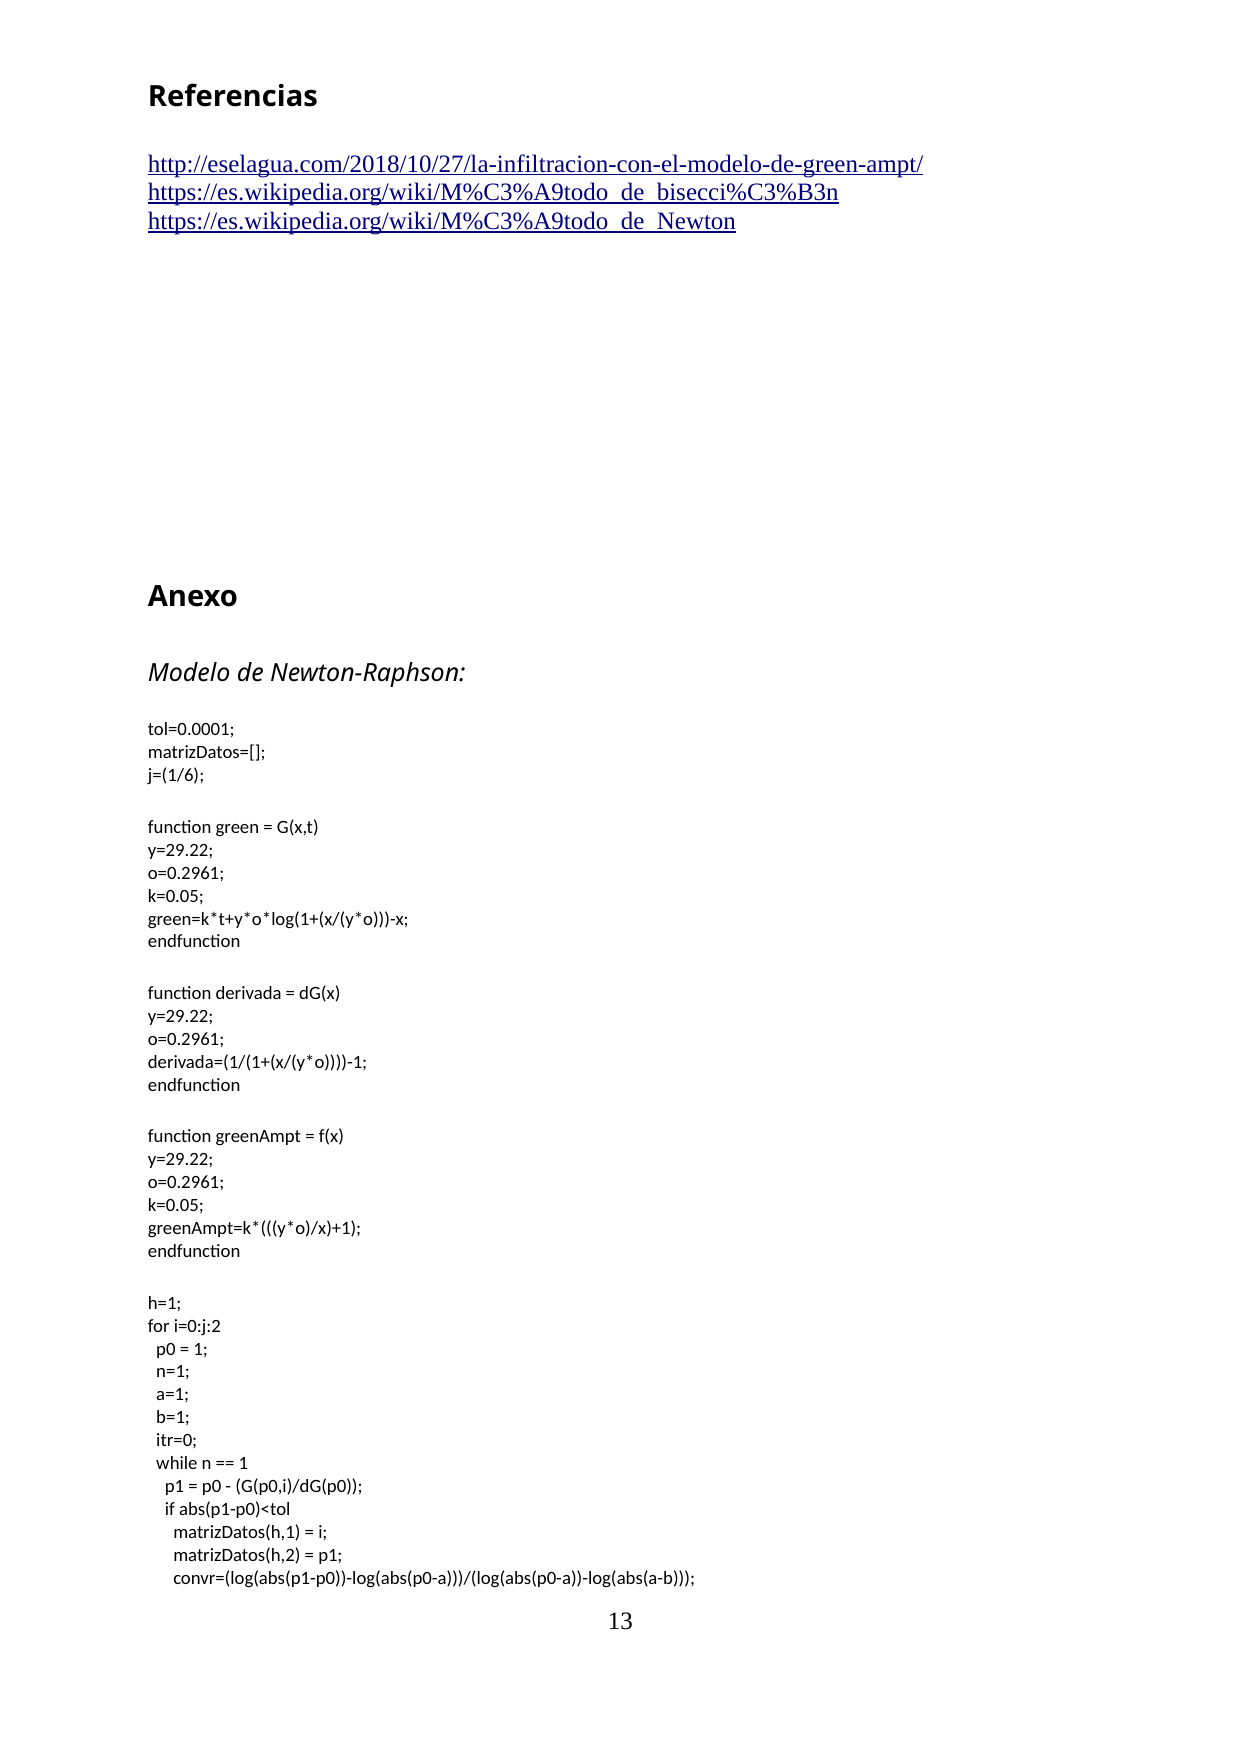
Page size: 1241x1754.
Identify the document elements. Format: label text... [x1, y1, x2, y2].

text n=1; [148, 1359, 1092, 1382]
text k=0.05; [148, 884, 1092, 907]
text p1 = p0 - (G(p0,i)/dG(p0)); [148, 1474, 1092, 1497]
text itr=0; [148, 1428, 1092, 1451]
text http://eselagua.com/2018/10/27/la-infiltracion-con-el-modelo-de-green-ampt/ [148, 149, 1092, 177]
text greenAmpt=k*(((y*o)/x)+1); [148, 1216, 1092, 1239]
text y=29.22; [148, 1147, 1092, 1170]
text o=0.2961; [148, 1170, 1092, 1193]
text convr=(log(abs(p1-p0))-log(abs(p0-a)))/(log(abs(p0-a))-log(abs(a-b))); [148, 1566, 1092, 1589]
text function derivada = dG(x) [148, 981, 1092, 1004]
text o=0.2961; [148, 1027, 1092, 1050]
text tol=0.0001; [148, 717, 1092, 740]
text o=0.2961; [148, 861, 1092, 884]
text Anexo [148, 575, 1092, 615]
text Referencias [148, 75, 1092, 115]
text Modelo de Newton-Raphson: [148, 655, 1092, 689]
text https://es.wikipedia.org/wiki/M%C3%A9todo_de_bisecci%C3%B3n [148, 177, 1092, 206]
text a=1; [148, 1382, 1092, 1405]
text if abs(p1-p0)<tol [148, 1497, 1092, 1520]
text endfunction [148, 929, 1092, 952]
text https://es.wikipedia.org/wiki/M%C3%A9todo_de_Newton [148, 206, 1092, 235]
text endfunction [148, 1239, 1092, 1262]
text green=k*t+y*o*log(1+(x/(y*o)))-x; [148, 907, 1092, 929]
text matrizDatos=[]; [148, 740, 1092, 763]
text while n == 1 [148, 1451, 1092, 1474]
text y=29.22; [148, 838, 1092, 861]
text b=1; [148, 1405, 1092, 1428]
text matrizDatos(h,2) = p1; [148, 1543, 1092, 1566]
text endfunction [148, 1073, 1092, 1096]
text p0 = 1; [148, 1337, 1092, 1359]
text k=0.05; [148, 1193, 1092, 1216]
text derivada=(1/(1+(x/(y*o))))-1; [148, 1050, 1092, 1073]
text h=1; [148, 1291, 1092, 1314]
text j=(1/6); [148, 763, 1092, 786]
text y=29.22; [148, 1004, 1092, 1027]
text matrizDatos(h,1) = i; [148, 1520, 1092, 1543]
text for i=0:j:2 [148, 1314, 1092, 1337]
text function green = G(x,t) [148, 815, 1092, 838]
text function greenAmpt = f(x) [148, 1124, 1092, 1147]
